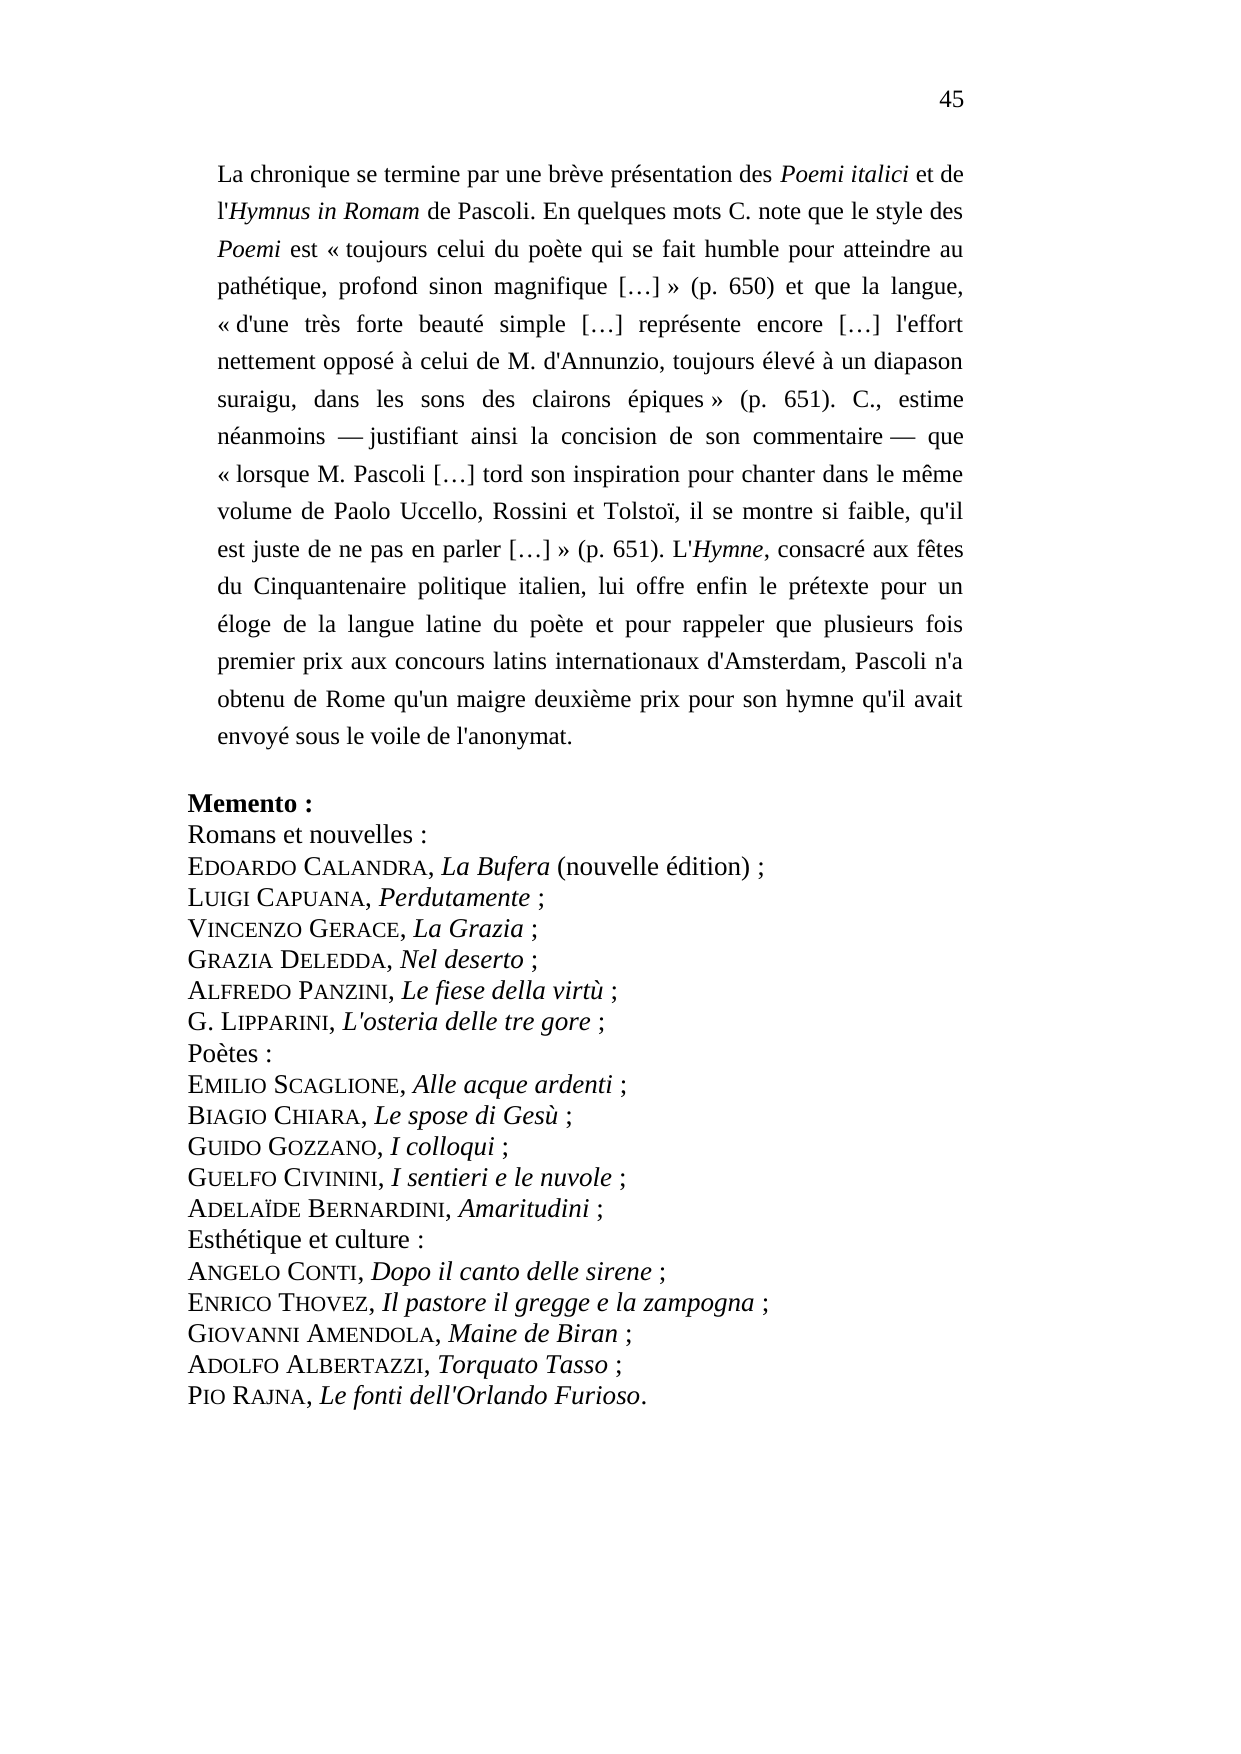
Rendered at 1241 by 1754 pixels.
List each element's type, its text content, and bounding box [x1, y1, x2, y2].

text Vincenzo Gerace, La Grazia ; [187, 912, 1131, 943]
text Adelaïde Bernardini, Amaritudini ; [187, 1192, 1131, 1223]
text Romans et nouvelles : [187, 819, 1131, 850]
text Biagio Chiara, Le spose di Gesù ; [187, 1099, 1131, 1130]
text Pio Rajna, Le fonti dell'Orlando Furioso. [187, 1379, 1131, 1410]
text G. Lipparini, L'osteria delle tre gore ; [187, 1006, 1131, 1037]
text Grazia Deledda, Nel deserto ; [187, 943, 1131, 974]
text Giovanni Amendola, Maine de Biran ; [187, 1317, 1131, 1348]
text Adolfo Albertazzi, Torquato Tasso ; [187, 1348, 1131, 1379]
text Alfredo Panzini, Le fiese della virtù ; [187, 974, 1131, 1006]
text La chronique se termine par une brève présentation des Poemi italici et de l'Hymnus in Romam de Pascoli. En quelques mots C. note que le style des Poemi est « toujours celui du poète qui se fait humble pour atteindre au pathétique, profond sinon magnifique […] » (p. 650) et que la langue, « d'une très forte beauté simple […] représente encore […] l'effort nettement opposé à celui de M. d'Annunzio, toujours élevé à un diapason suraigu, dans les sons des clairons épiques » (p. 651). C., estime néanmoins — justifiant ainsi la concision de son commentaire — que « lorsque M. Pascoli […] tord son inspiration pour chanter dans le même volume de Paolo Uccello, Rossini et Tolstoï, il se montre si faible, qu'il est juste de ne pas en parler […] » (p. 651). L'Hymne, consacré aux fêtes du Cinquantenaire politique italien, lui offre enfin le prétexte pour un éloge de la langue latine du poète et pour rappeler que plusieurs fois premier prix aux concours latins internationaux d'Amsterdam, Pascoli n'a obtenu de Rome qu'un maigre deuxième prix pour son hymne qu'il avait envoyé sous le voile de l'anonymat. [217, 150, 964, 750]
text Guido Gozzano, I colloqui ; [187, 1130, 1131, 1161]
text Enrico Thovez, Il pastore il gregge e la zampogna ; [187, 1286, 1131, 1317]
text Esthétique et culture : [187, 1223, 1131, 1255]
text Memento : [187, 787, 1131, 819]
text Angelo Conti, Dopo il canto delle sirene ; [187, 1255, 1131, 1286]
text Luigi Capuana, Perdutamente ; [187, 881, 1131, 912]
text Guelfo Civinini, I sentieri e le nuvole ; [187, 1161, 1131, 1192]
text Poètes : [187, 1037, 1131, 1068]
text Edoardo Calandra, La Bufera (nouvelle édition) ; [187, 850, 1131, 881]
text Emilio Scaglione, Alle acque ardenti ; [187, 1068, 1131, 1099]
